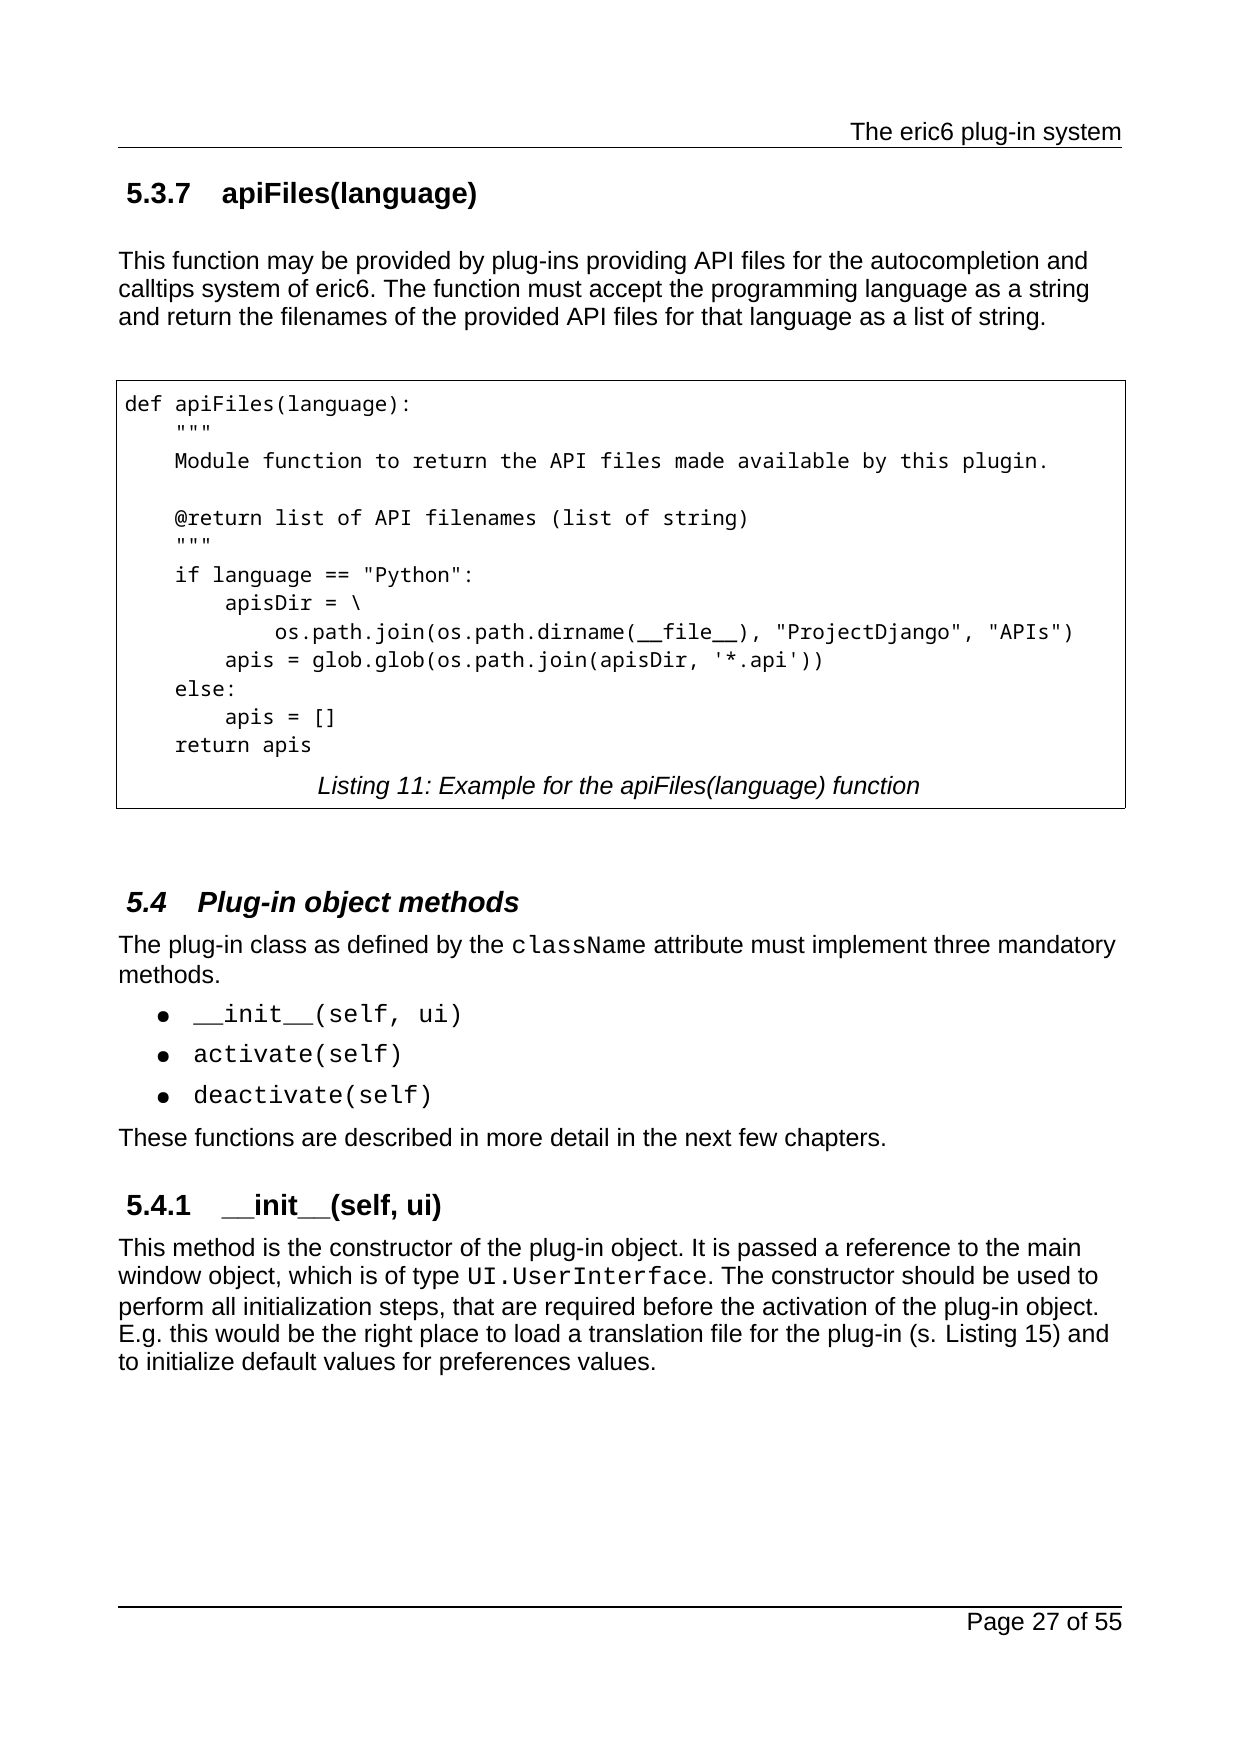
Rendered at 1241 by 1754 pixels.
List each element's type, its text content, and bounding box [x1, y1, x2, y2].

list os.path.join(os.path.dirname(__file__), "ProjectDjango", "APIs") [124, 617, 1116, 645]
list Module function to return the API files made available by this plugin. [124, 446, 1116, 474]
list deactivate(self) [156, 1083, 1122, 1111]
list Listing 11: Example for the apiFiles(language) function [124, 771, 1116, 799]
list apis = glob.glob(os.path.join(apisDir, '*.api')) [124, 645, 1116, 674]
list else: [124, 674, 1116, 702]
list apisDir = \ [124, 588, 1116, 617]
list activate(self) [156, 1042, 1122, 1070]
subtitle Plug-in object methods [118, 886, 1122, 918]
list if language == "Python": [124, 560, 1116, 588]
text The plug-in class as defined by the className attribute must implement three mandatory methods. [118, 931, 1122, 989]
list apis = [] [124, 702, 1116, 731]
subtitle __init__(self, ui) [118, 1189, 1122, 1222]
text This method is the constructor of the plug-in object. It is passed a reference to the main window object, which is of type UI.UserInterface. The constructor should be used to perform all initialization steps, that are required before the activation of the plug-in object. E.g. this would be the right place to load a translation file for the plug-in (s. Listing 15) and to initialize default values for preferences values. [118, 1234, 1122, 1376]
text These functions are described in more detail in the next few chapters. [118, 1124, 1122, 1152]
list __init__(self, ui) [156, 1001, 1122, 1029]
list """ [124, 418, 1116, 446]
list def apiFiles(language): [124, 389, 1116, 418]
list """ [124, 531, 1116, 560]
text This function may be provided by plug-ins providing API files for the autocompletion and calltips system of eric6. The function must accept the programming language as a string and return the filenames of the provided API files for that language as a list of string. [118, 247, 1122, 331]
list return apis [124, 731, 1116, 759]
subtitle apiFiles(language) [118, 177, 1122, 210]
list @return list of API filenames (list of string) [124, 503, 1116, 531]
